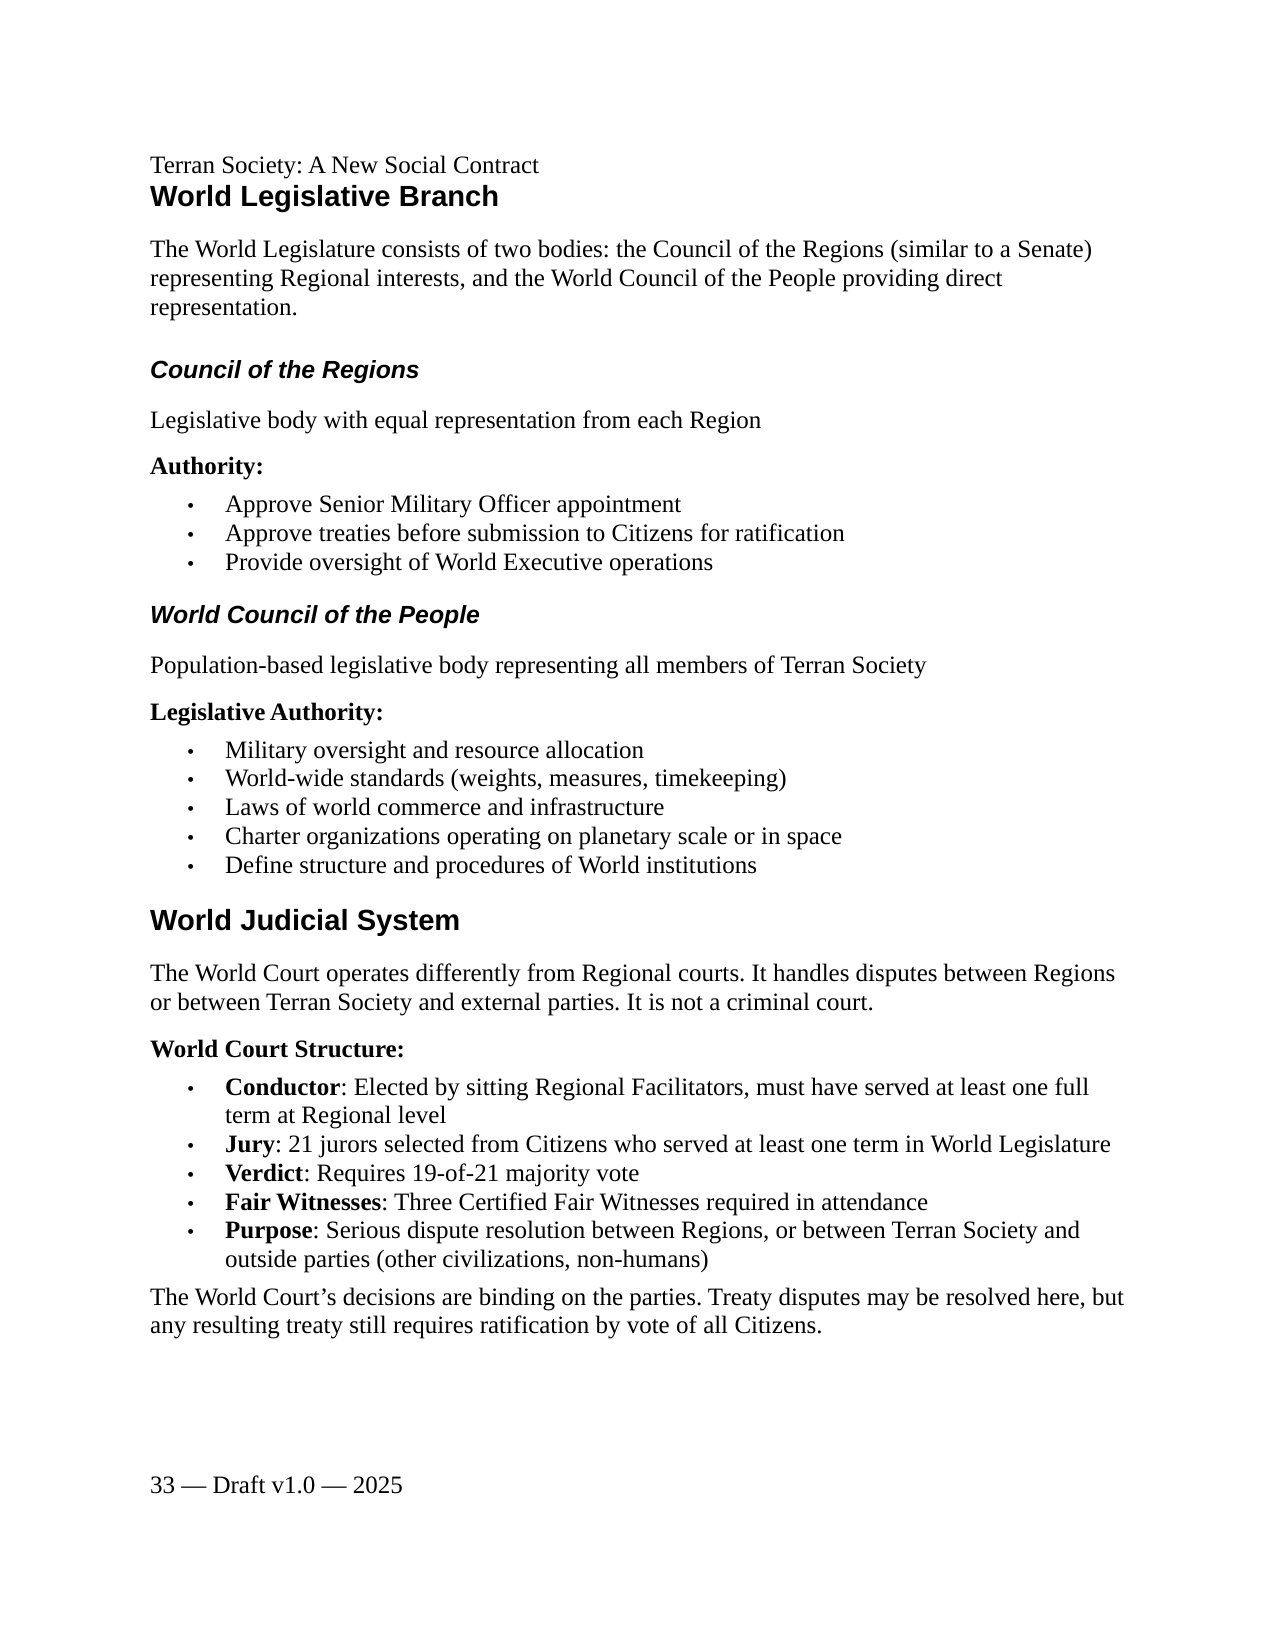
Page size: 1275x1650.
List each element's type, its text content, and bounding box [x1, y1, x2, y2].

list Approve treaties before submission to Citizens for ratification [187, 518, 1125, 547]
text World Court Structure: [150, 1034, 1125, 1063]
text Population-based legislative body representing all members of Terran Society [150, 650, 1125, 679]
list Laws of world commerce and infrastructure [187, 792, 1125, 821]
list Define structure and procedures of World institutions [187, 850, 1125, 878]
list Fair Witnesses: Three Certified Fair Witnesses required in attendance [187, 1187, 1125, 1215]
list Charter organizations operating on planetary scale or in space [187, 821, 1125, 850]
text Legislative Authority: [150, 697, 1125, 726]
text The World Court operates differently from Regional courts. It handles disputes between Regions or between Terran Society and external parties. It is not a criminal court. [150, 958, 1125, 1016]
text Authority: [150, 451, 1125, 480]
text Legislative body with equal representation from each Region [150, 405, 1125, 433]
list Verdict: Requires 19-of-21 majority vote [187, 1158, 1125, 1187]
subtitle Council of the Regions [150, 355, 1125, 383]
list Purpose: Serious dispute resolution between Regions, or between Terran Society and outside parties (other civilizations, non-humans) [187, 1215, 1125, 1273]
subtitle World Council of the People [150, 600, 1125, 629]
list World-wide standards (weights, measures, timekeeping) [187, 763, 1125, 792]
subtitle World Legislative Branch [150, 179, 1125, 213]
subtitle World Judicial System [150, 903, 1125, 937]
list Approve Senior Military Officer appointment [187, 489, 1125, 518]
list Military oversight and resource allocation [187, 735, 1125, 763]
text The World Legislature consists of two bodies: the Council of the Regions (similar to a Senate) representing Regional interests, and the World Council of the People providing direct representation. [150, 234, 1125, 321]
list Jury: 21 jurors selected from Citizens who served at least one term in World Legislature [187, 1129, 1125, 1158]
list Provide oversight of World Executive operations [187, 547, 1125, 575]
text The World Court’s decisions are binding on the parties. Treaty disputes may be resolved here, but any resulting treaty still requires ratification by vote of all Citizens. [150, 1282, 1125, 1339]
list Conductor: Elected by sitting Regional Facilitators, must have served at least one full term at Regional level [187, 1072, 1125, 1129]
